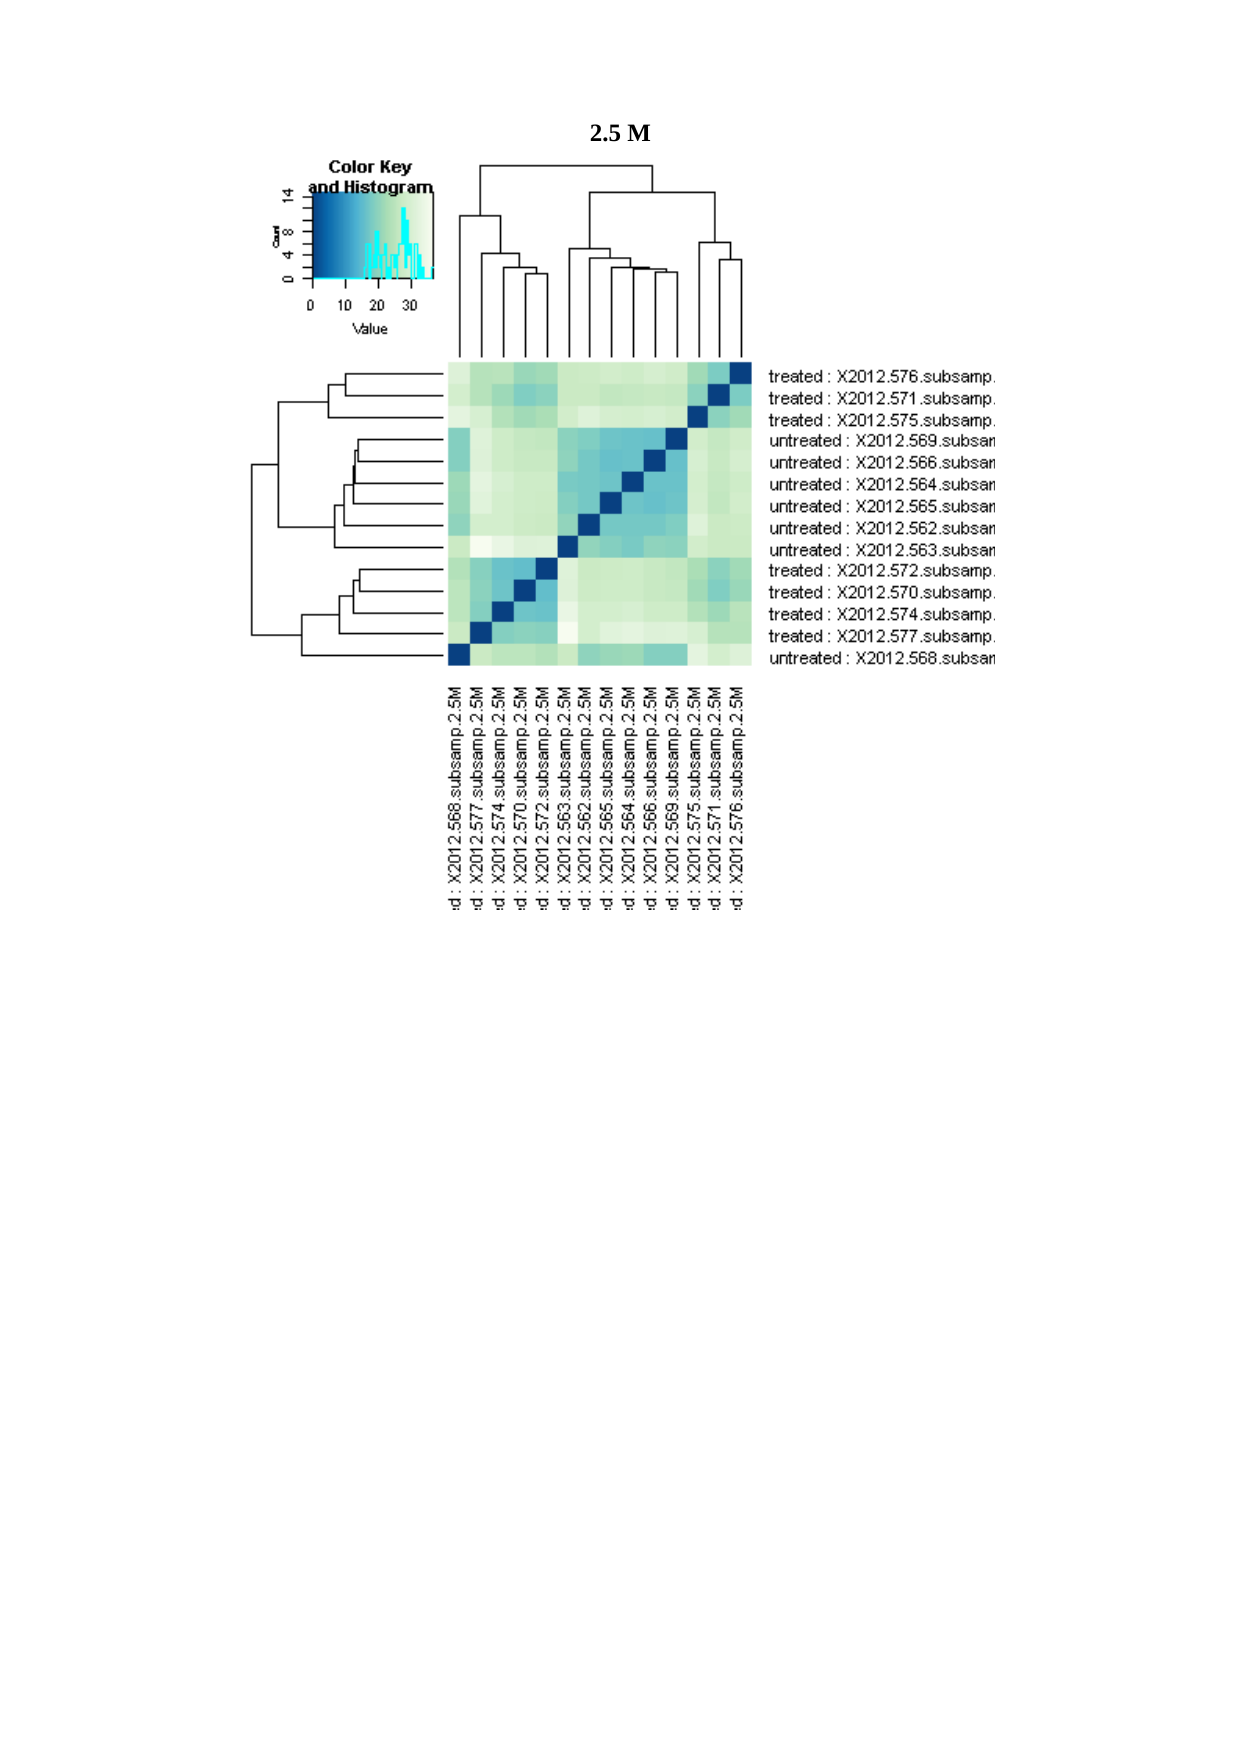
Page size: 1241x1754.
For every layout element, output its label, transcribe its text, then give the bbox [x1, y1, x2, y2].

picture [245, 159, 995, 910]
text 2.5 M [118, 118, 1122, 147]
